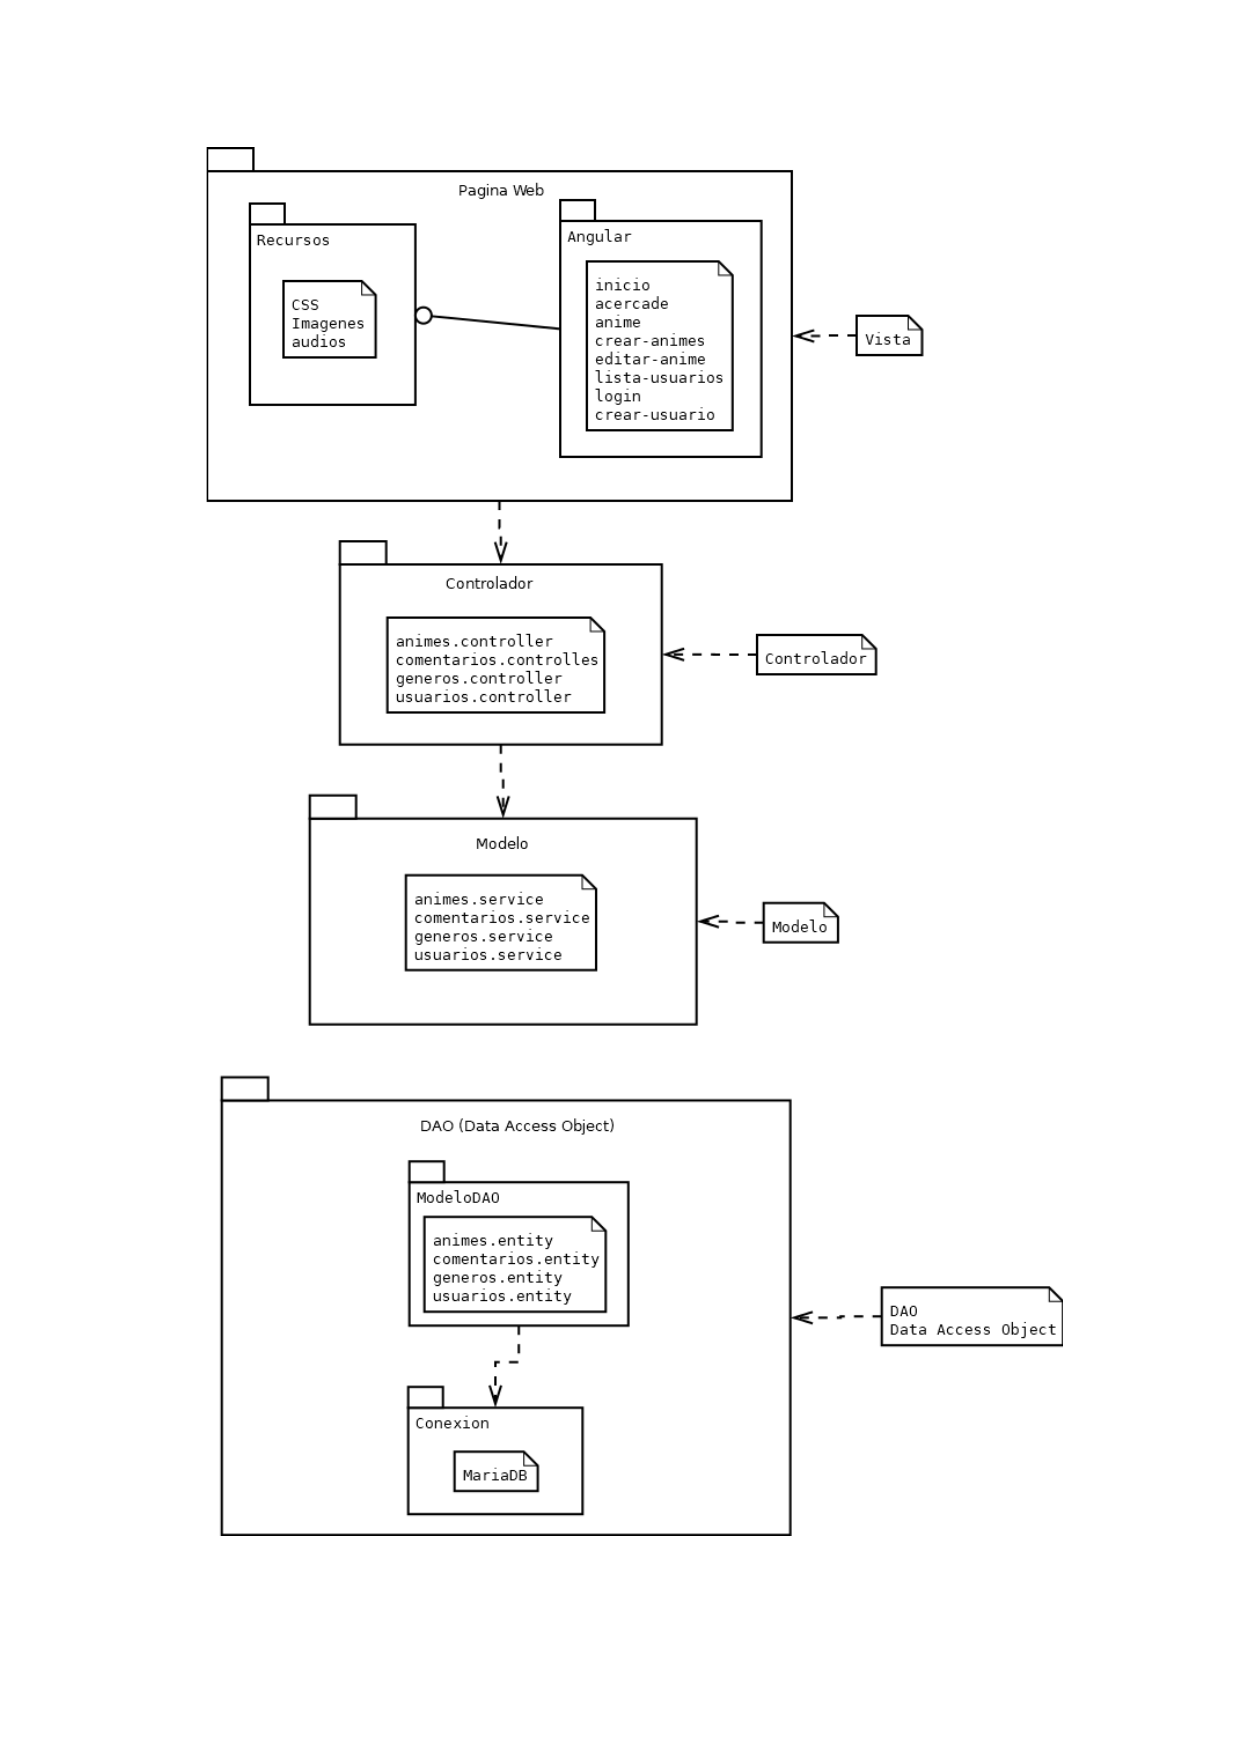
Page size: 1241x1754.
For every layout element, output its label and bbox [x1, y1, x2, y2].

picture [206, 147, 1063, 1536]
